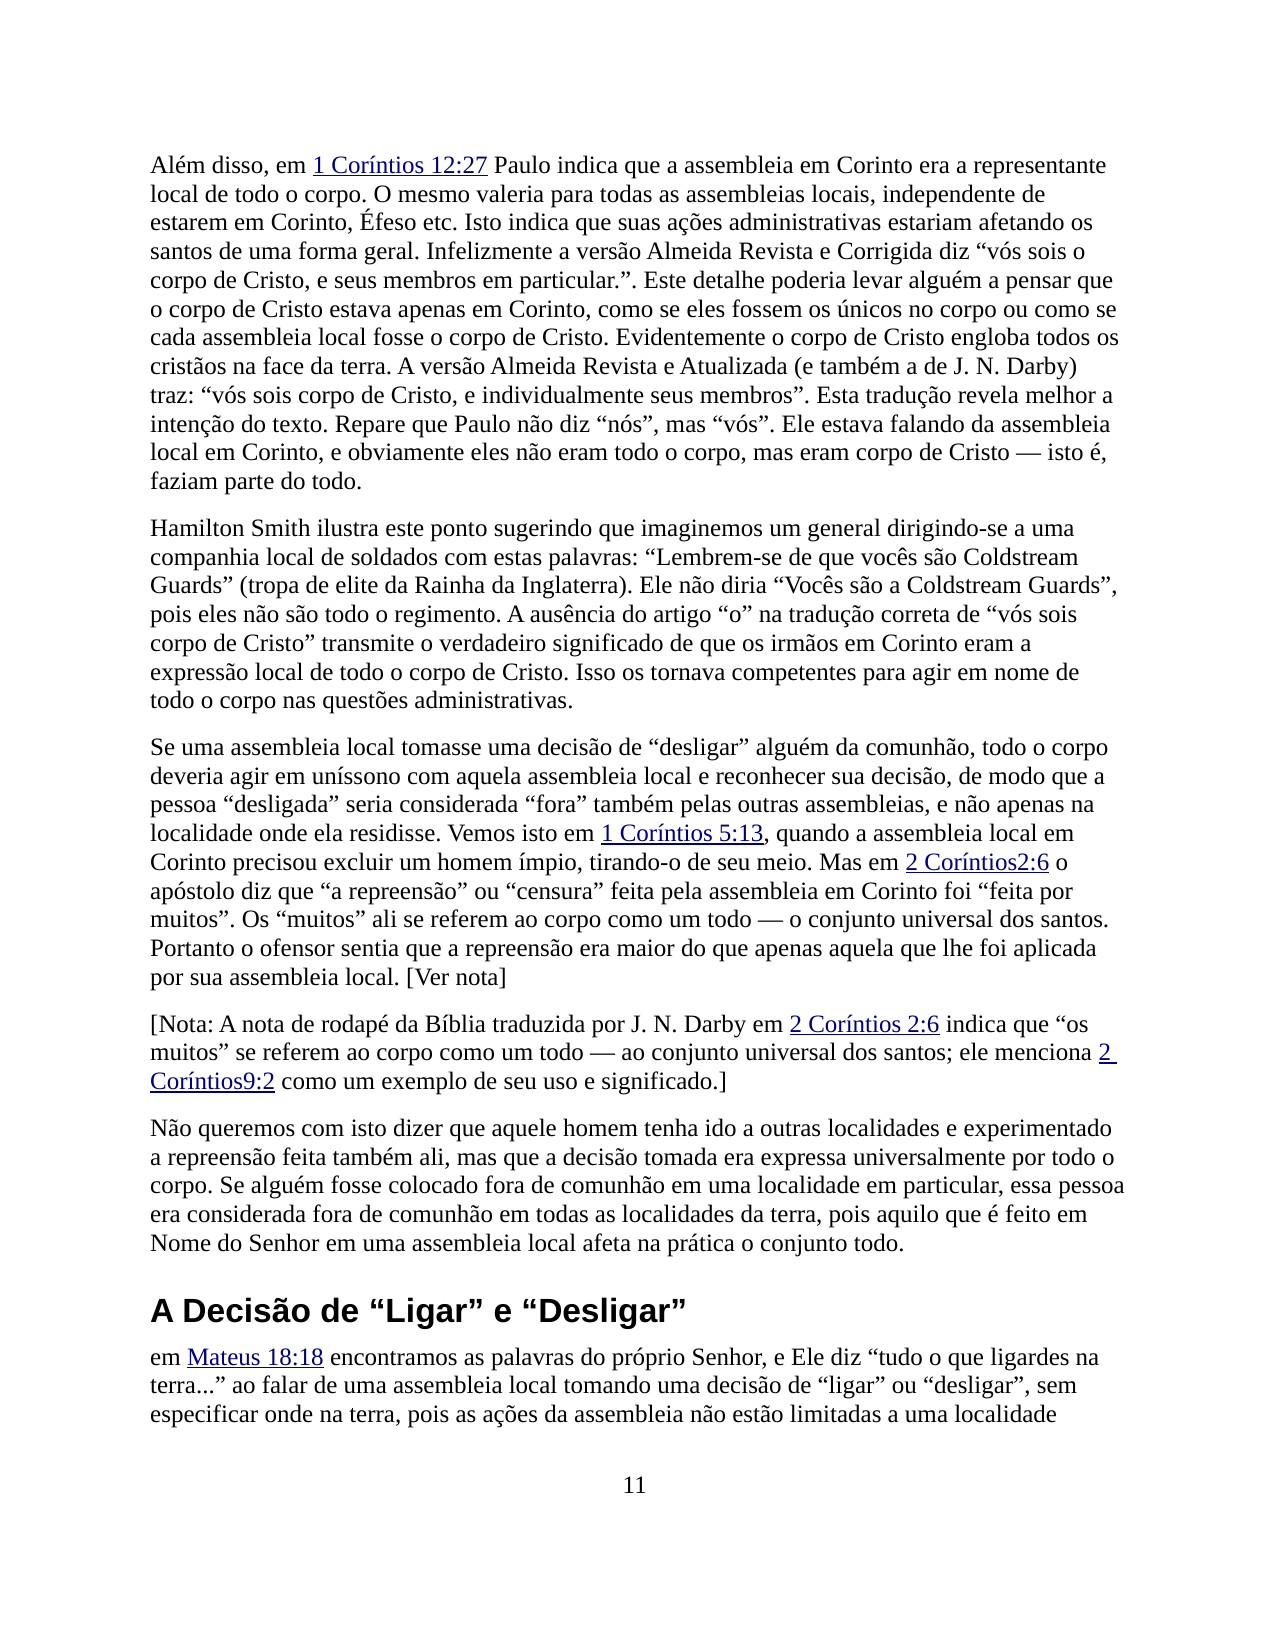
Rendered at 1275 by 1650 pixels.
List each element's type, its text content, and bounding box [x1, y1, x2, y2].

text em Mateus 18:18 encontramos as palavras do próprio Senhor, e Ele diz “tudo o que ligardes na terra...” ao falar de uma assembleia local tomando uma decisão de “ligar” ou “desligar”, sem especificar onde na terra, pois as ações da assembleia não estão limitadas a uma localidade [150, 1342, 1125, 1428]
text Hamilton Smith ilustra este ponto sugerindo que imaginemos um general dirigindo-se a uma companhia local de soldados com estas palavras: “Lembrem-se de que vocês são Coldstream Guards” (tropa de elite da Rainha da Inglaterra). Ele não diria “Vocês são a Coldstream Guards”, pois eles não são todo o regimento. A ausência do artigo “o” na tradução correta de “vós sois corpo de Cristo” transmite o verdadeiro significado de que os irmãos em Corinto eram a expressão local de todo o corpo de Cristo. Isso os tornava competentes para agir em nome de todo o corpo nas questões administrativas. [150, 513, 1125, 714]
text Além disso, em 1 Coríntios 12:27 Paulo indica que a assembleia em Corinto era a representante local de todo o corpo. O mesmo valeria para todas as assembleias locais, independente de estarem em Corinto, Éfeso etc. Isto indica que suas ações administrativas estariam afetando os santos de uma forma geral. Infelizmente a versão Almeida Revista e Corrigida diz “vós sois o corpo de Cristo, e seus membros em particular.”. Este detalhe poderia levar alguém a pensar que o corpo de Cristo estava apenas em Corinto, como se eles fossem os únicos no corpo ou como se cada assembleia local fosse o corpo de Cristo. Evidentemente o corpo de Cristo engloba todos os cristãos na face da terra. A versão Almeida Revista e Atualizada (e também a de J. N. Darby) traz: “vós sois corpo de Cristo, e individualmente seus membros”. Esta tradução revela melhor a intenção do texto. Repare que Paulo não diz “nós”, mas “vós”. Ele estava falando da assembleia local em Corinto, e obviamente eles não eram todo o corpo, mas eram corpo de Cristo — isto é, faziam parte do todo. [150, 150, 1125, 495]
text Se uma assembleia local tomasse uma decisão de “desligar” alguém da comunhão, todo o corpo deveria agir em uníssono com aquela assembleia local e reconhecer sua decisão, de modo que a pessoa “desligada” seria considerada “fora” também pelas outras assembleias, e não apenas na localidade onde ela residisse. Vemos isto em 1 Coríntios 5:13, quando a assembleia local em Corinto precisou excluir um homem ímpio, tirando-o de seu meio. Mas em 2 Coríntios2:6 o apóstolo diz que “a repreensão” ou “censura” feita pela assembleia em Corinto foi “feita por muitos”. Os “muitos” ali se referem ao corpo como um todo — o conjunto universal dos santos. Portanto o ofensor sentia que a repreensão era maior do que apenas aquela que lhe foi aplicada por sua assembleia local. [Ver nota] [150, 732, 1125, 991]
subtitle A Decisão de “Ligar” e “Desligar” [150, 1291, 1125, 1329]
text Não queremos com isto dizer que aquele homem tenha ido a outras localidades e experimentado a repreensão feita também ali, mas que a decisão tomada era expressa universalmente por todo o corpo. Se alguém fosse colocado fora de comunhão em uma localidade em particular, essa pessoa era considerada fora de comunhão em todas as localidades da terra, pois aquilo que é feito em Nome do Senhor em uma assembleia local afeta na prática o conjunto todo. [150, 1113, 1125, 1257]
text [Nota: A nota de rodapé da Bíblia traduzida por J. N. Darby em 2 Coríntios 2:6 indica que “os muitos” se referem ao corpo como um todo — ao conjunto universal dos santos; ele menciona 2 Coríntios9:2 como um exemplo de seu uso e significado.] [150, 1009, 1125, 1095]
